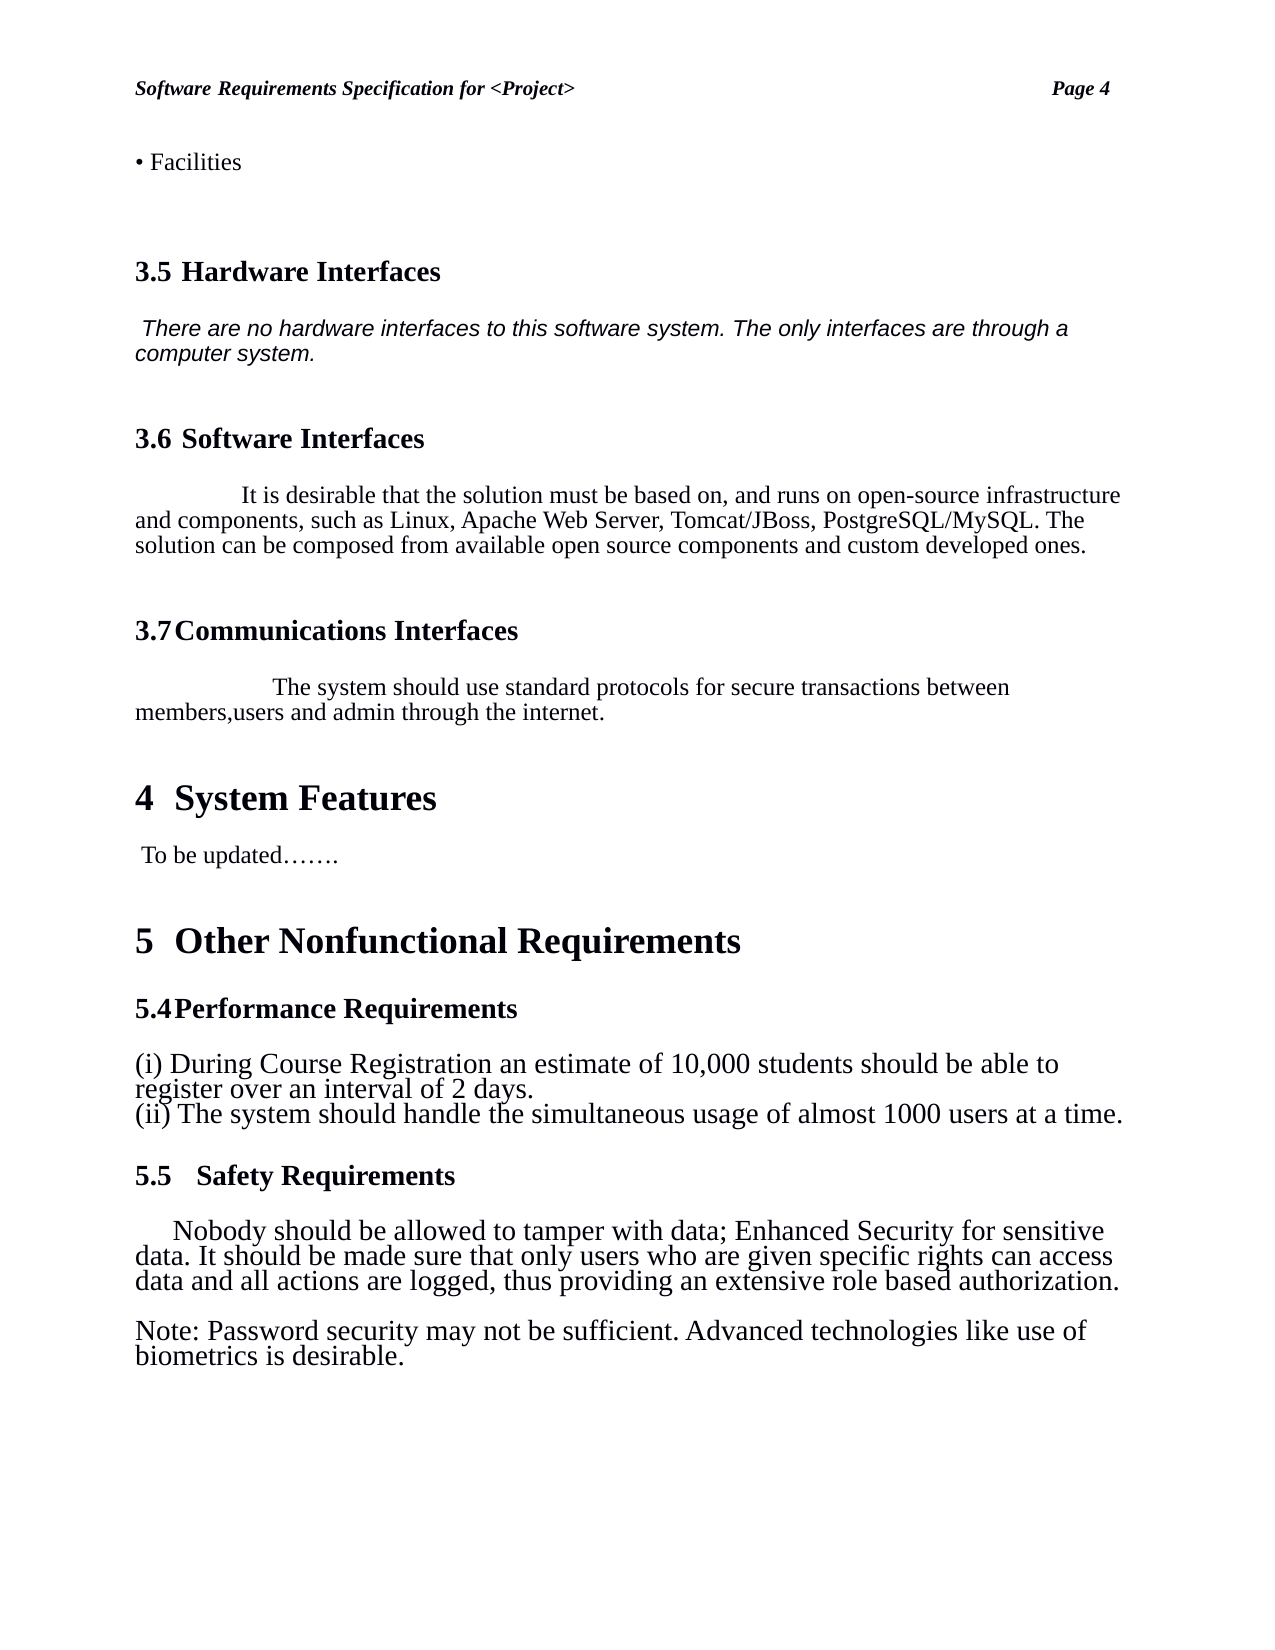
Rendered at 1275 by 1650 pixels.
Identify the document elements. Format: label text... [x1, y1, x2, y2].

text (i) During Course Registration an estimate of 10,000 students should be able to register over an interval of 2 days. [135, 1054, 1140, 1104]
text It is desirable that the solution must be based on, and runs on open-source infrastructure and components, such as Linux, Apache Web Server, Tomcat/JBoss, PostgreSQL/MySQL. The solution can be composed from available open source components and custom developed ones. [135, 484, 1140, 559]
text To be updated……. [135, 844, 1140, 869]
text • Facilities [135, 150, 1140, 175]
text Nobody should be allowed to tamper with data; Enhanced Security for sensitive data. It should be made sure that only users who are given specific rights can access data and all actions are logged, thus providing an extensive role based authorization. [135, 1221, 1140, 1296]
subtitle Hardware Interfaces [135, 254, 1140, 288]
subtitle Safety Requirements [135, 1158, 1140, 1191]
text The system should use standard protocols for secure transactions between members,users and admin through the internet. [135, 676, 1140, 726]
subtitle Performance Requirements [135, 991, 1140, 1024]
subtitle Software Interfaces [135, 421, 1140, 454]
text There are no hardware interfaces to this software system. The only interfaces are through a computer system. [135, 317, 1140, 367]
text Note: Password security may not be sufficient. Advanced technologies like use of biometrics is desirable. [135, 1321, 1140, 1371]
text (ii) The system should handle the simultaneous usage of almost 1000 users at a time. [139, 1104, 1140, 1129]
subtitle Communications Interfaces [135, 613, 1140, 646]
subtitle Other Nonfunctional Requirements [135, 919, 1140, 962]
subtitle System Features [135, 776, 1140, 819]
